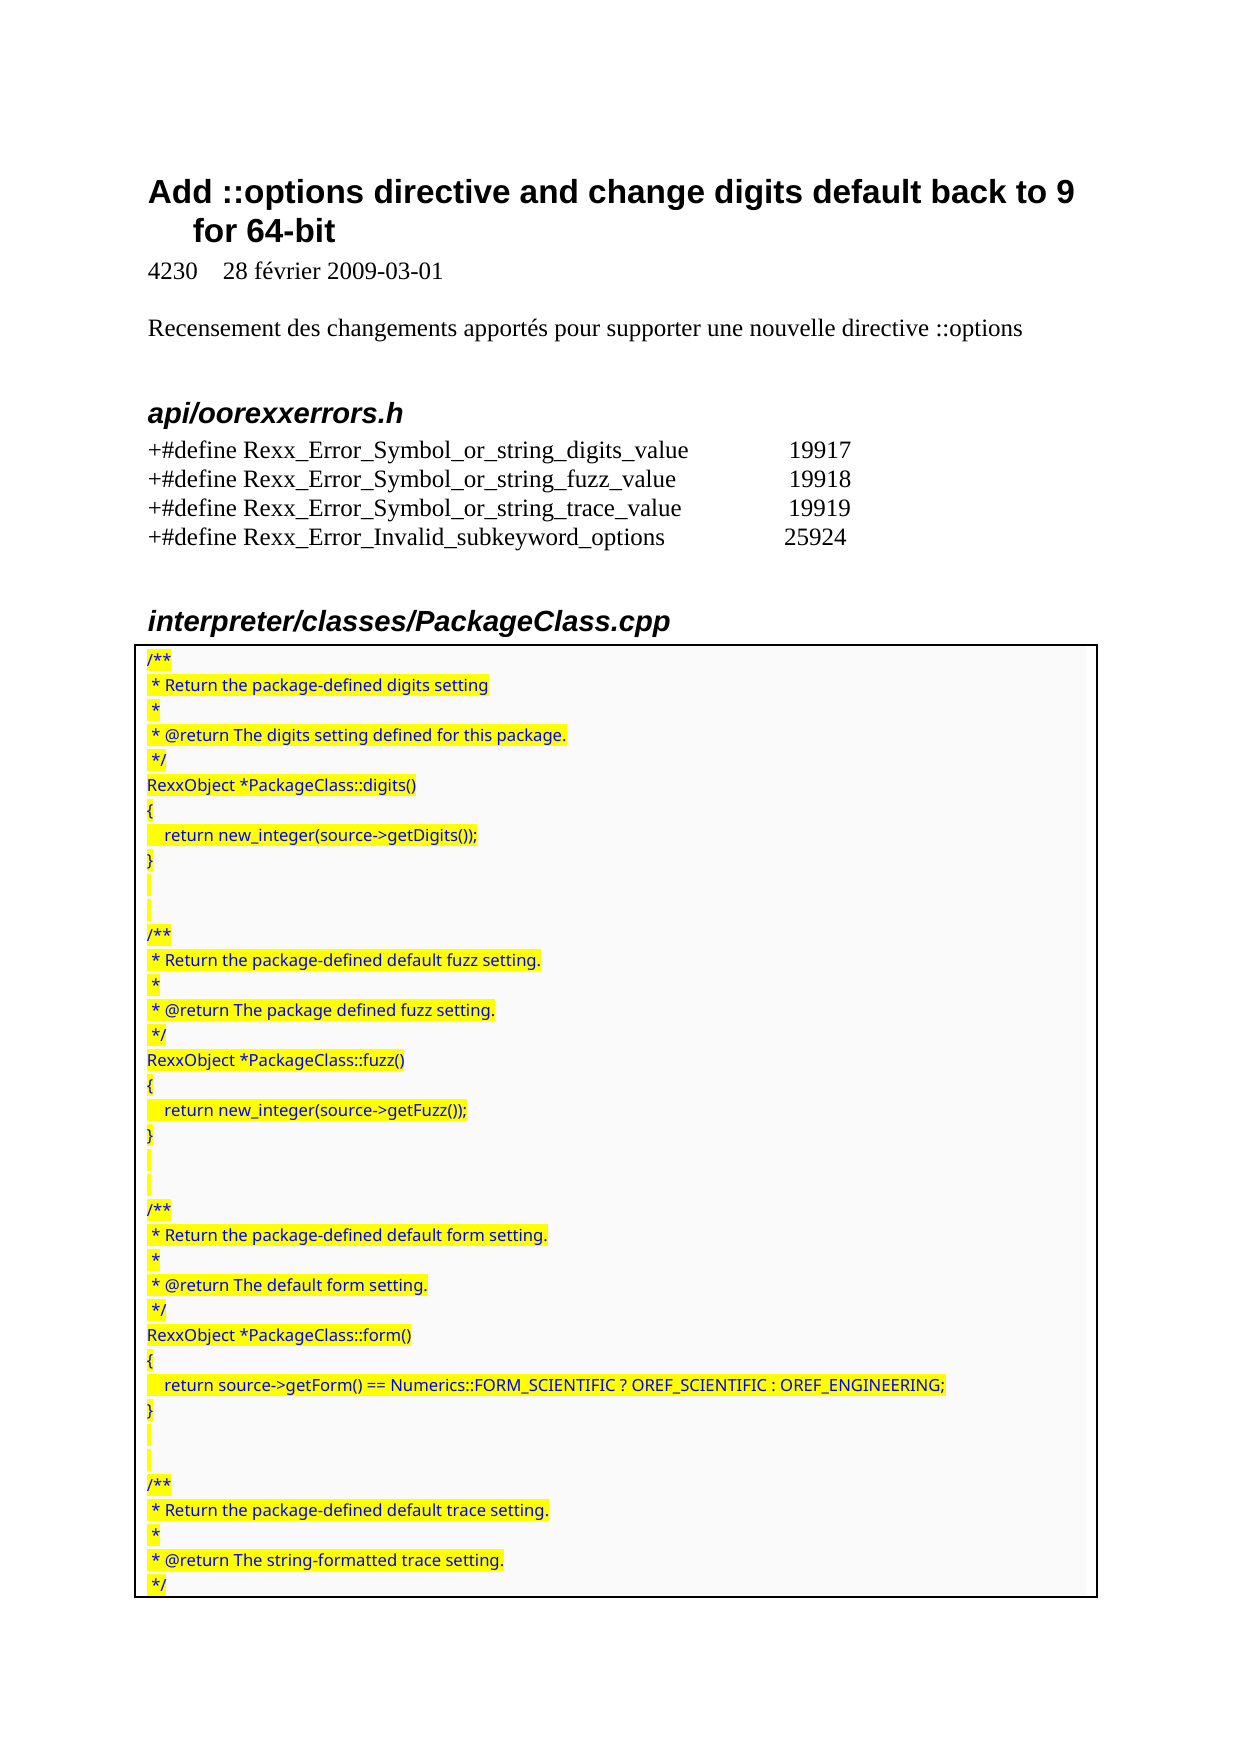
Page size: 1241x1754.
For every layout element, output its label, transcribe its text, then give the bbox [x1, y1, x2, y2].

text +#define Rexx_Error_Symbol_or_string_fuzz_value 19918 [148, 464, 1093, 493]
text +#define Rexx_Error_Symbol_or_string_digits_value 19917 [148, 436, 1093, 464]
text 4230 28 février 2009-03-01 [148, 256, 1093, 284]
text +#define Rexx_Error_Symbol_or_string_trace_value 19919 [148, 493, 1093, 522]
subtitle Add ::options directive and change digits default back to 9 for 64-bit [148, 173, 1093, 249]
subtitle interpreter/classes/PackageClass.cpp [148, 604, 1093, 638]
text +#define Rexx_Error_Invalid_subkeyword_options 25924 [148, 522, 1093, 551]
subtitle api/oorexxerrors.h [148, 396, 1093, 429]
text Recensement des changements apportés pour supporter une nouvelle directive ::options [148, 313, 1093, 342]
